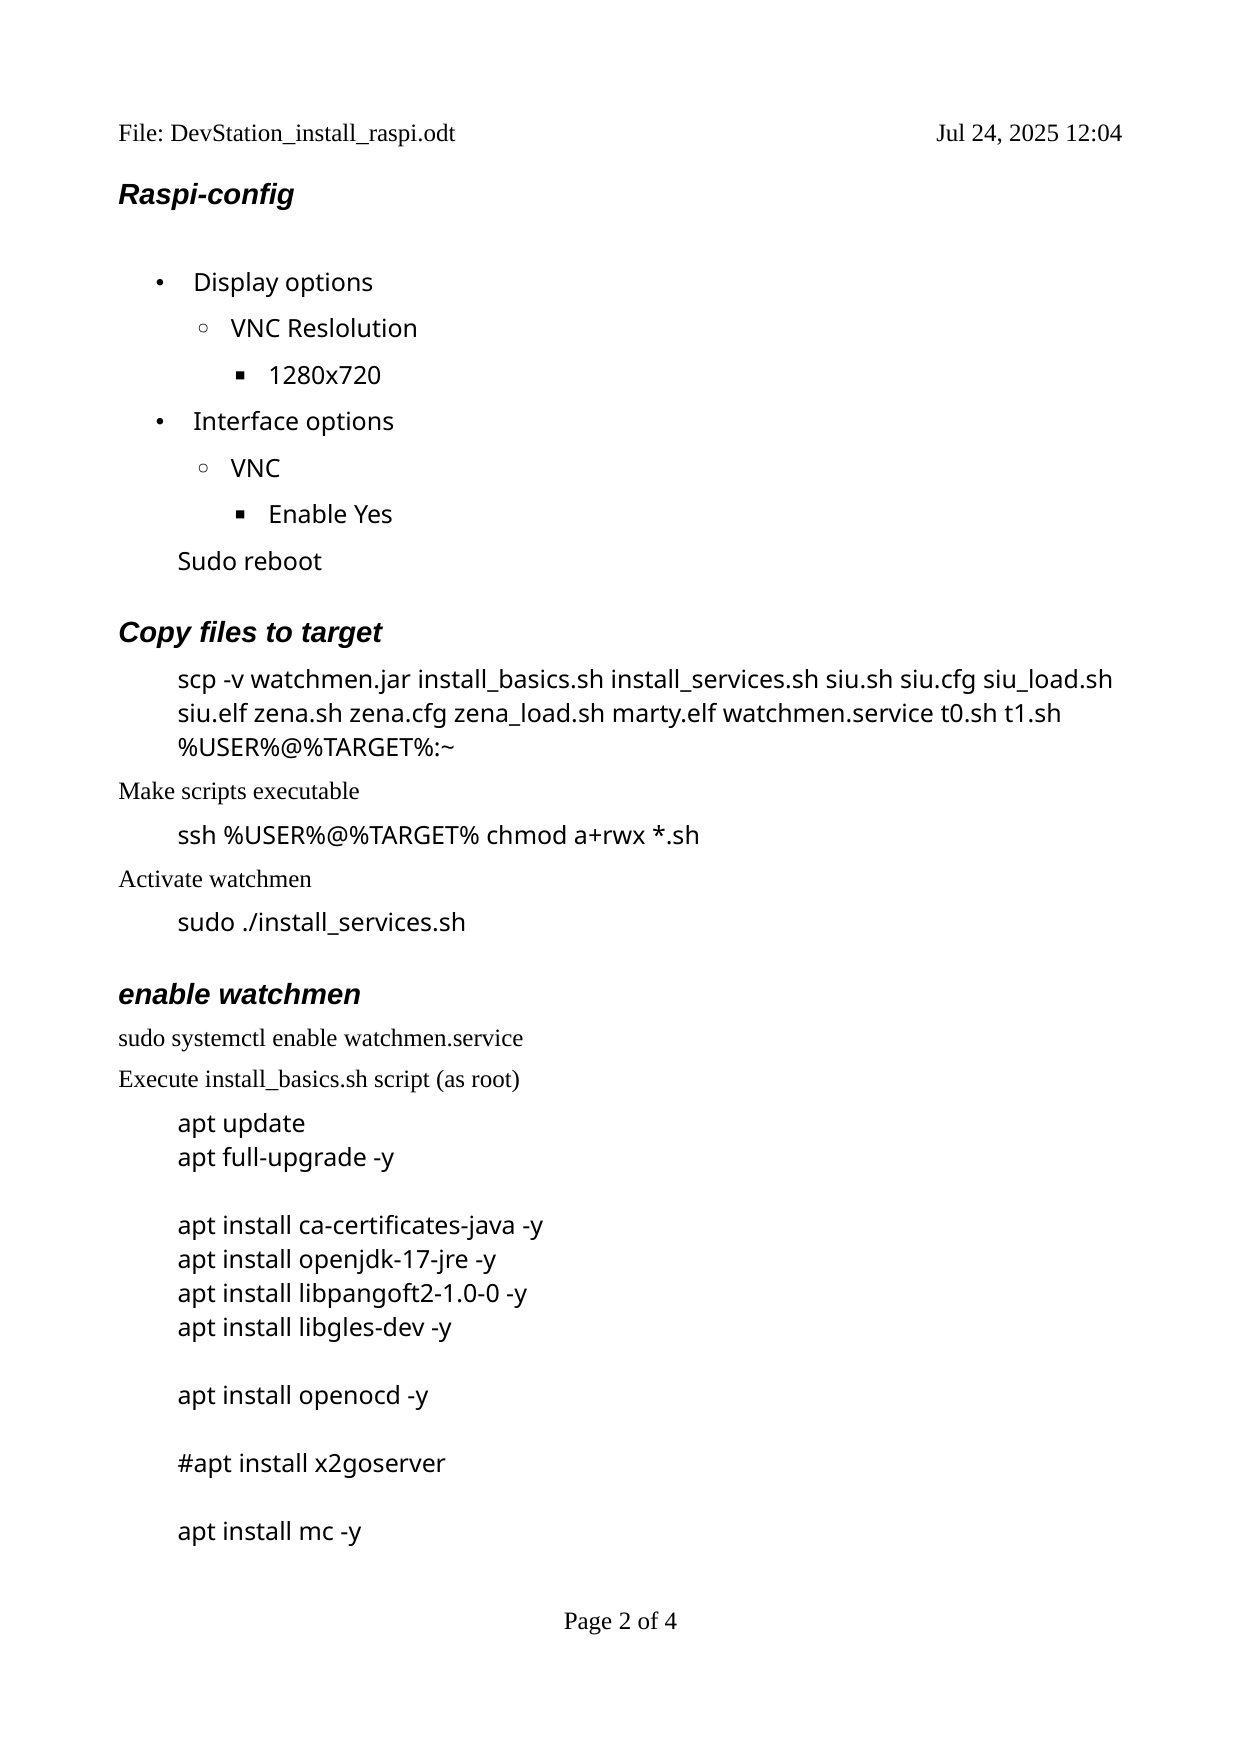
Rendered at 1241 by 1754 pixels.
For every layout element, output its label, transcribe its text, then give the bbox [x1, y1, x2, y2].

text Activate watchmen [118, 864, 1122, 893]
list 1280x720 [231, 357, 1122, 392]
list VNC Reslolution [193, 311, 1122, 345]
subtitle Copy files to target [118, 615, 1122, 649]
text sudo systemctl enable watchmen.service [118, 1023, 1122, 1051]
list Enable Yes [231, 497, 1122, 531]
list VNC [193, 451, 1122, 485]
subtitle enable watchmen [118, 977, 1122, 1010]
text scp -v watchmen.jar install_basics.sh install_services.sh siu.sh siu.cfg siu_load.sh siu.elf zena.sh zena.cfg zena_load.sh marty.elf watchmen.service t0.sh t1.sh %USER%@%TARGET%:~ [177, 661, 1122, 763]
text ssh %USER%@%TARGET% chmod a+rwx *.sh [177, 817, 1122, 851]
text Sudo reboot [177, 544, 1122, 578]
list Display options [156, 264, 1122, 298]
text Make scripts executable [118, 776, 1122, 805]
text Execute install_basics.sh script (as root) [118, 1064, 1122, 1093]
text apt update apt full-upgrade -y apt install ca-certificates-java -y apt install openjdk-17-jre -y apt install libpangoft2-1.0-0 -y apt install libgles-dev -y apt install openocd -y #apt install x2goserver apt install mc -y [177, 1105, 1122, 1548]
subtitle Raspi-config [118, 177, 1122, 211]
text sudo ./install_services.sh [177, 905, 1122, 939]
list Interface options [156, 404, 1122, 438]
